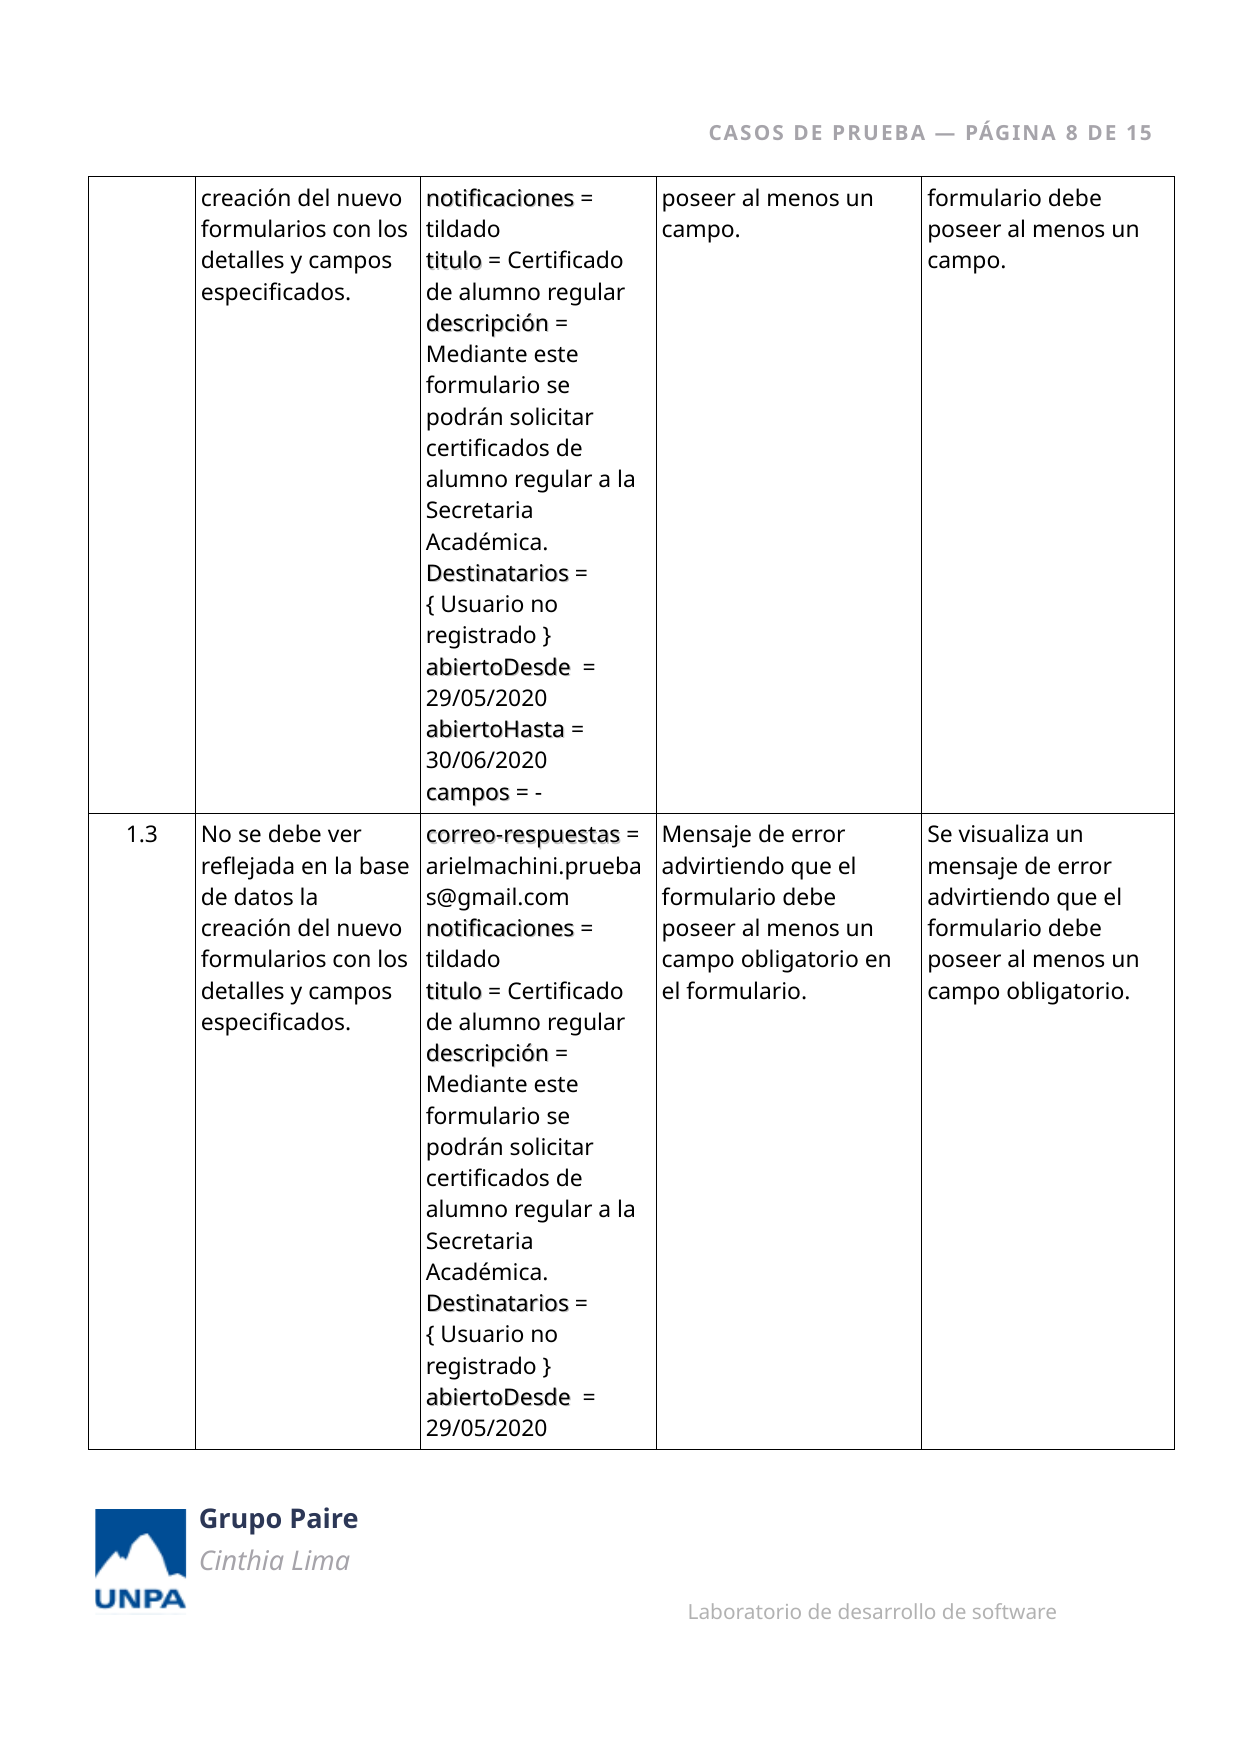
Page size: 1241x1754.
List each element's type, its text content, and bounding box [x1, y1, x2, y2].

table_cell Mensaje de error advirtiendo que el formulario debe poseer al menos un campo obligatorio en el formulario. [657, 814, 921, 1449]
table_cell formulario debe poseer al menos un campo. [922, 177, 1174, 813]
table_cell [89, 177, 195, 813]
table_cell Se visualiza un mensaje de error advirtiendo que el formulario debe poseer al menos un campo obligatorio. [922, 814, 1174, 1449]
picture [95, 1509, 187, 1615]
table_cell creación del nuevo formularios con los detalles y campos especificados. [196, 177, 420, 813]
table_cell poseer al menos un campo. [657, 177, 921, 813]
table_cell correo-respuestas = arielmachini.pruebas@gmail.com notificaciones = tildado titulo = Certificado de alumno regular descripción = Mediante este formulario se podrán solicitar certificados de alumno regular a la Secretaria Académica. Destinatarios = { Usuario no registrado } abiertoDesde = 29/05/2020 [421, 814, 656, 1449]
table_cell notificaciones = tildado titulo = Certificado de alumno regular descripción = Mediante este formulario se podrán solicitar certificados de alumno regular a la Secretaria Académica. Destinatarios = { Usuario no registrado } abiertoDesde = 29/05/2020 abiertoHasta = 30/06/2020 campos = - [421, 177, 656, 813]
table_cell 1.3 [89, 814, 195, 1449]
table_cell No se debe ver reflejada en la base de datos la creación del nuevo formularios con los detalles y campos especificados. [196, 814, 420, 1449]
